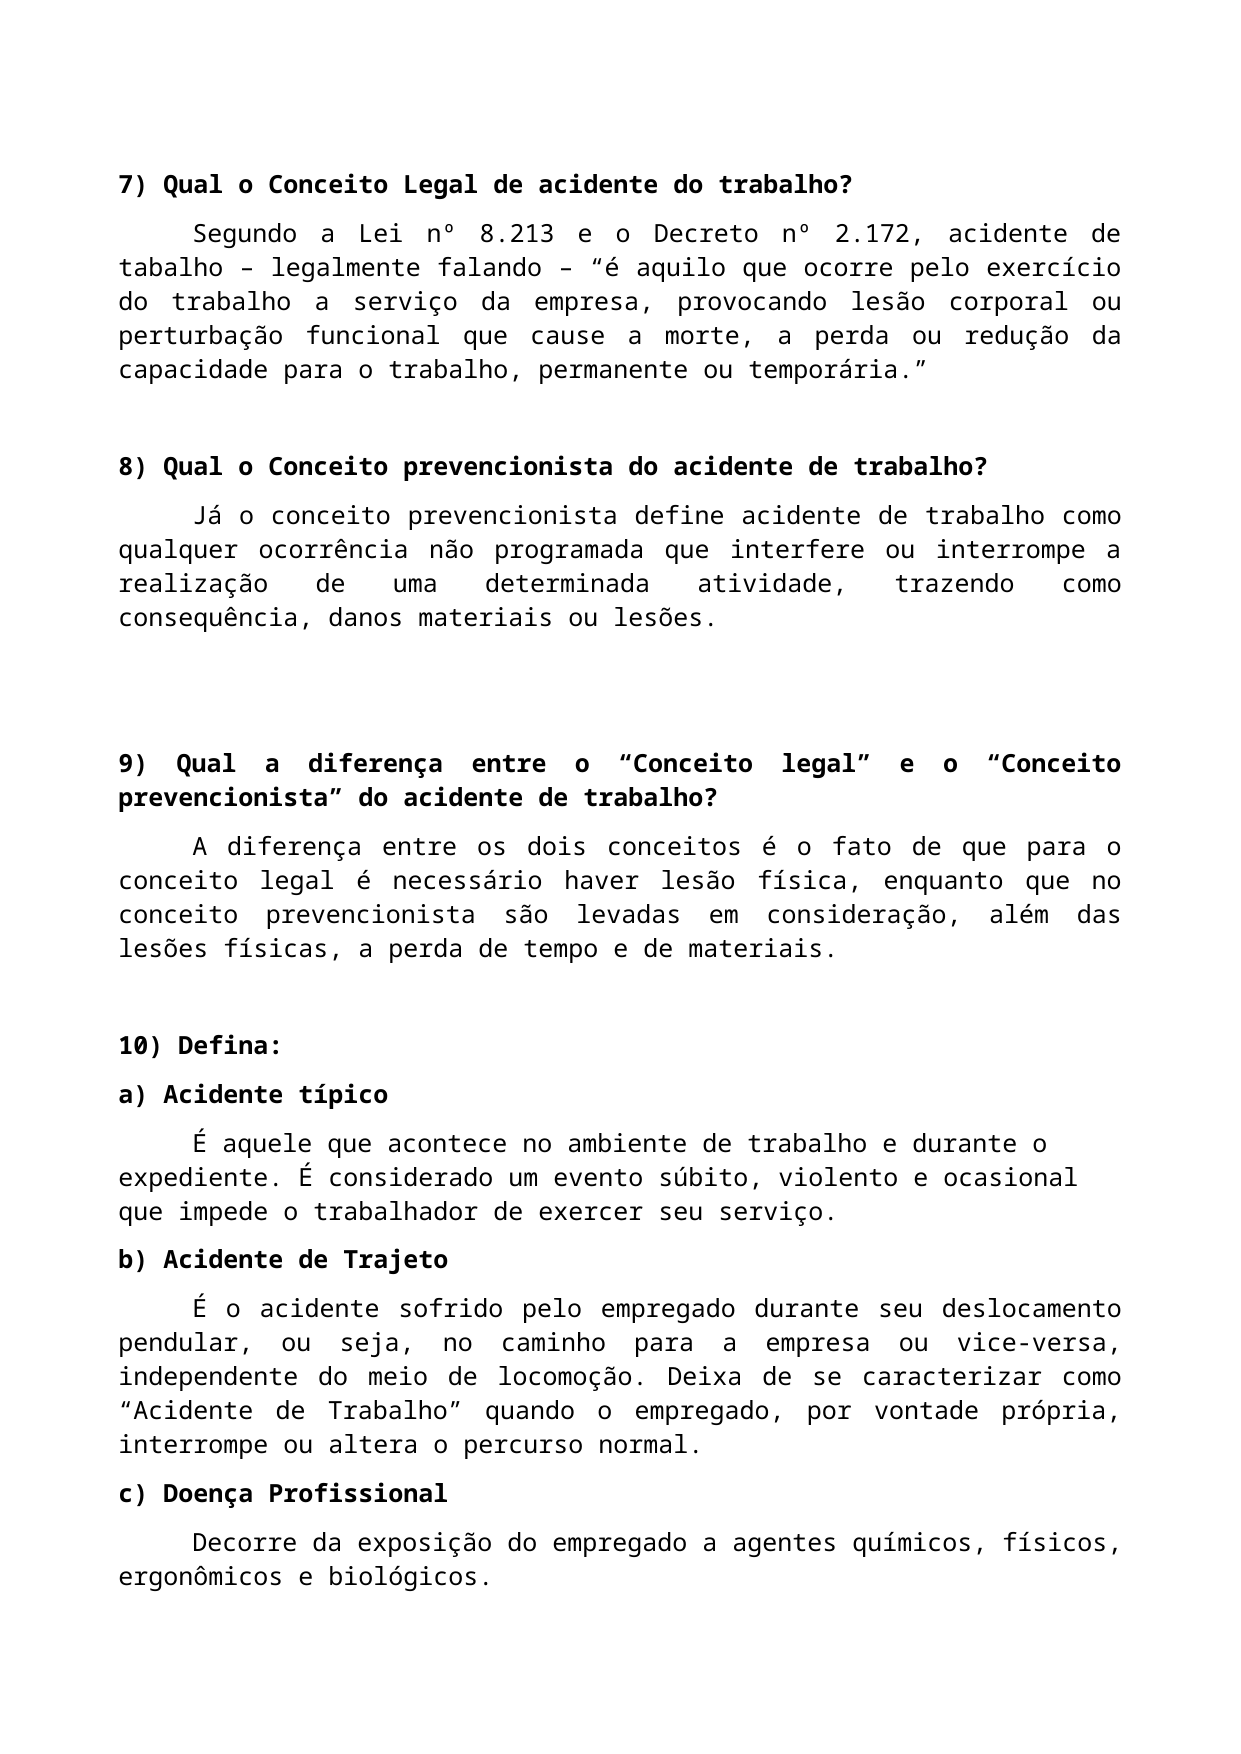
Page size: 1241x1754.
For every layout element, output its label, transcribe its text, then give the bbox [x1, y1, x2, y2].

text c) Doença Profissional [118, 1476, 1122, 1509]
text Já o conceito prevencionista define acidente de trabalho como qualquer ocorrência não programada que interfere ou interrompe a realização de uma determinada atividade, trazendo como consequência, danos materiais ou lesões. [118, 498, 1122, 634]
text 9) Qual a diferença entre o “Conceito legal” e o “Conceito prevencionista” do acidente de trabalho? [118, 746, 1122, 814]
text É aquele que acontece no ambiente de trabalho e durante o expediente. É considerado um evento súbito, violento e ocasional que impede o trabalhador de exercer seu serviço. [118, 1125, 1122, 1227]
text Segundo a Lei nº 8.213 e o Decreto nº 2.172, acidente de tabalho – legalmente falando – “é aquilo que ocorre pelo exercício do trabalho a serviço da empresa, provocando lesão corporal ou perturbação funcional que cause a morte, a perda ou redução da capacidade para o trabalho, permanente ou temporária.” [118, 215, 1122, 386]
text 10) Defina: [118, 1028, 1122, 1062]
text a) Acidente típico [118, 1077, 1122, 1111]
text Decorre da exposição do empregado a agentes químicos, físicos, ergonômicos e biológicos. [118, 1524, 1122, 1592]
text 8) Qual o Conceito prevencionista do acidente de trabalho? [118, 449, 1122, 483]
text 7) Qual o Conceito Legal de acidente do trabalho? [118, 167, 1122, 201]
text A diferença entre os dois conceitos é o fato de que para o conceito legal é necessário haver lesão física, enquanto que no conceito prevencionista são levadas em consideração, além das lesões físicas, a perda de tempo e de materiais. [118, 828, 1122, 965]
text b) Acidente de Trajeto [118, 1242, 1122, 1276]
text É o acidente sofrido pelo empregado durante seu deslocamento pendular, ou seja, no caminho para a empresa ou vice-versa, independente do meio de locomoção. Deixa de se caracterizar como “Acidente de Trabalho” quando o empregado, por vontade própria, interrompe ou altera o percurso normal. [118, 1291, 1122, 1461]
